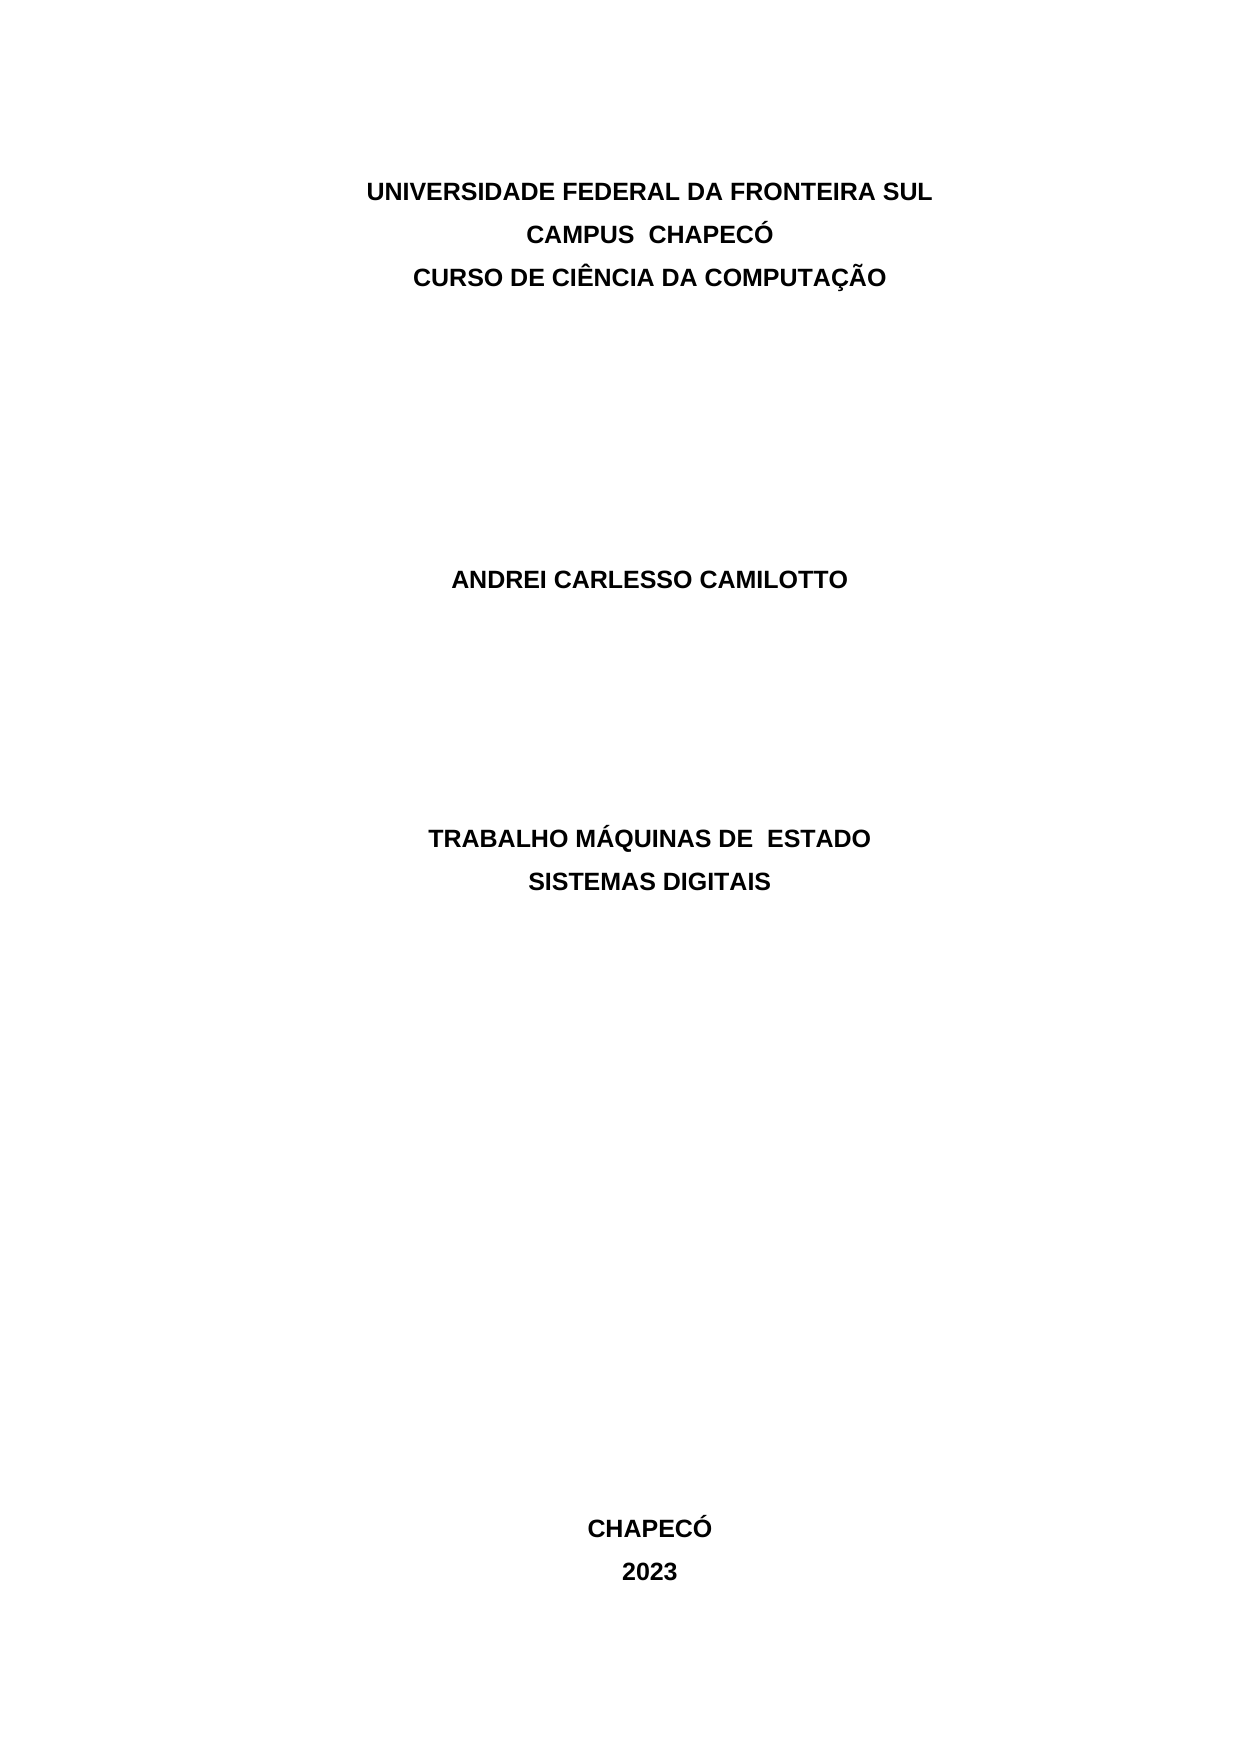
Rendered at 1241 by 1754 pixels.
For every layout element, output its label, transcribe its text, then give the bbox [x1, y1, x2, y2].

text TRABALHO MÁQUINAS DE ESTADO [177, 824, 1122, 853]
text Sistemas digitais [177, 867, 1122, 896]
text UNIVERSIDADE FEDERAL DA FRONTEIRA SUL [177, 177, 1122, 206]
text 2023 [177, 1557, 1122, 1586]
text Chapecó [177, 1514, 1122, 1543]
text CURSO DE CiÊNCIA DA cOMPUTAÇÃO [177, 263, 1122, 292]
text ANDREI CARLESSO CAMILOTTO [177, 565, 1122, 594]
text CAMPUS CHAPECÓ [177, 220, 1122, 249]
